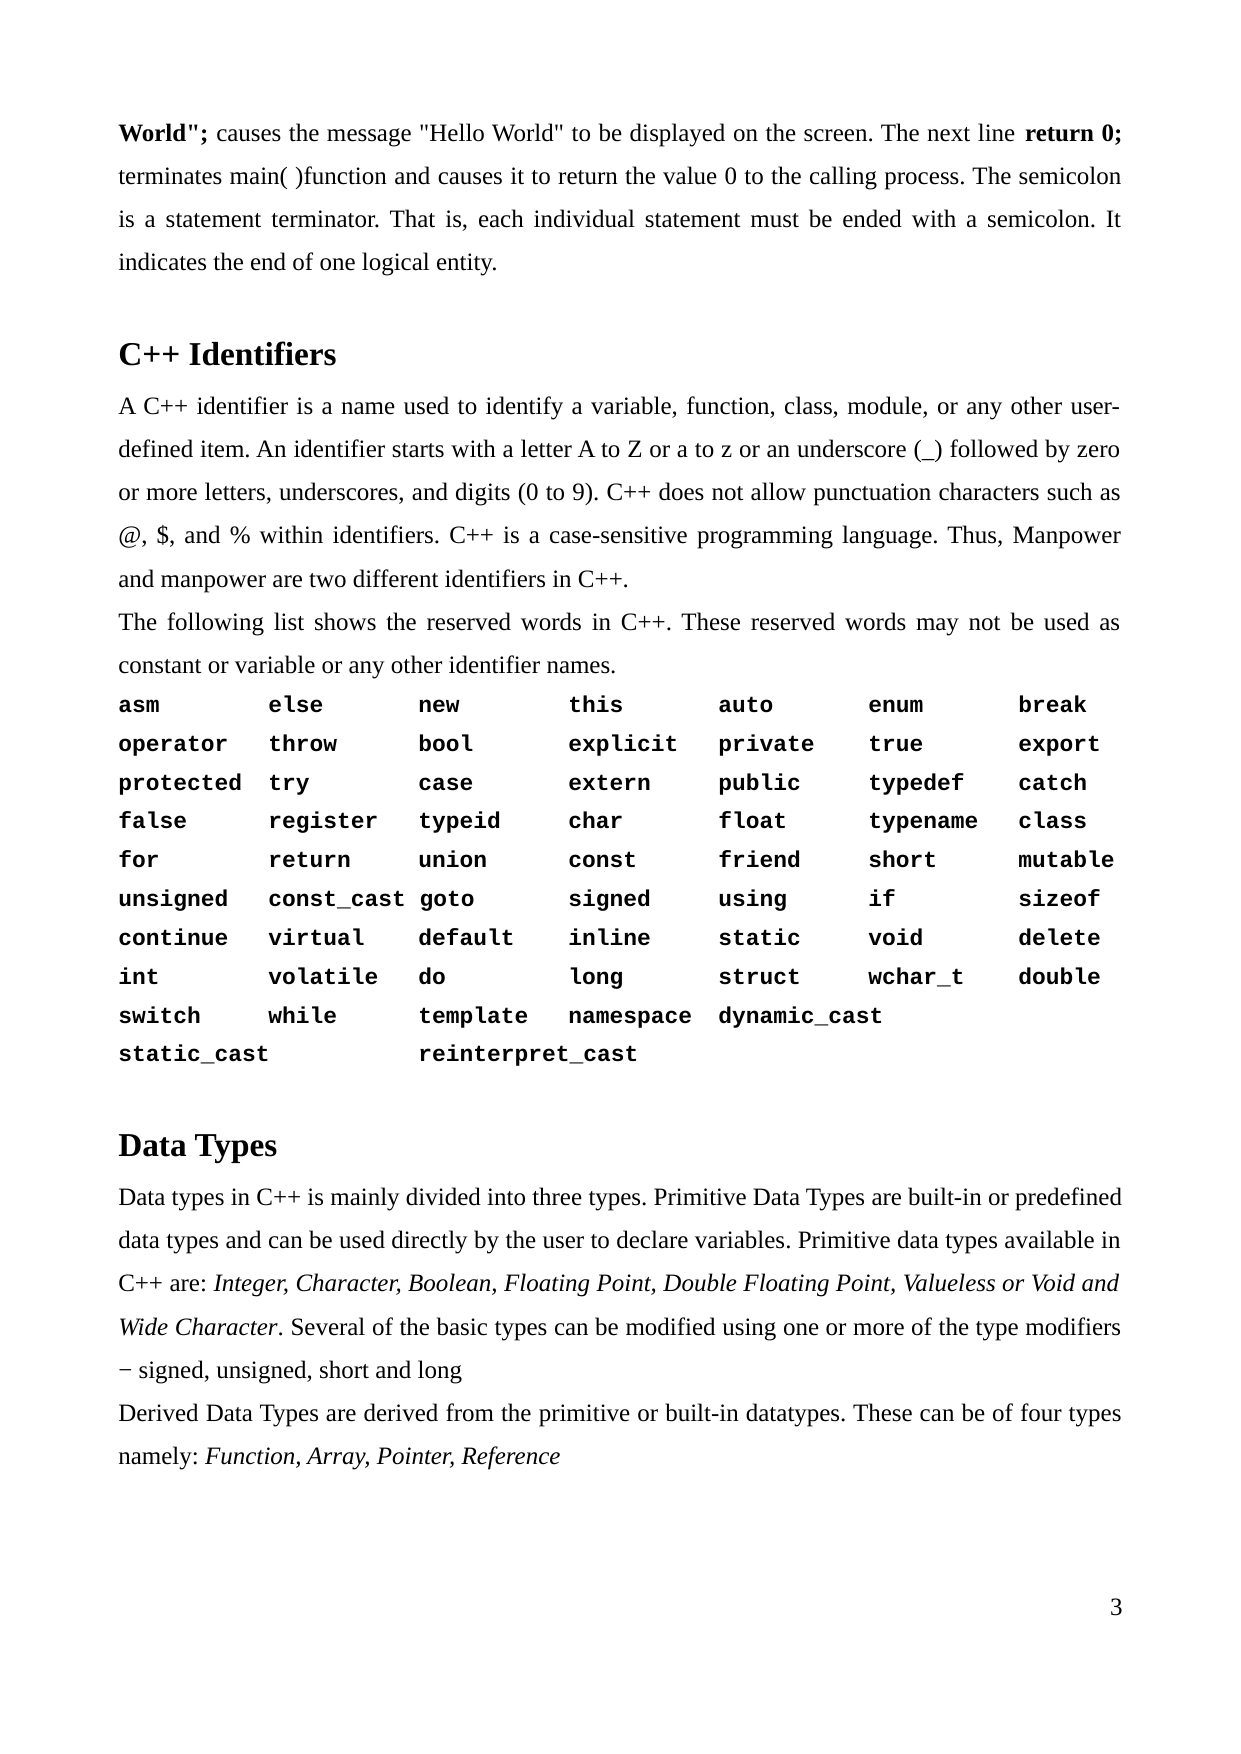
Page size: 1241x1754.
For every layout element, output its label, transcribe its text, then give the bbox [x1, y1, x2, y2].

subtitle Data Types [118, 1125, 1122, 1163]
text A C++ identifier is a name used to identify a variable, function, class, module, or any other user-defined item. An identifier starts with a letter A to Z or a to z or an underscore (_) followed by zero or more letters, underscores, and digits (0 to 9). C++ does not allow punctuation characters such as @, $, and % within identifiers. C++ is a case-sensitive programming language. Thus, Manpower and manpower are two different identifiers in C++. [118, 391, 1122, 592]
text Data types in C++ is mainly divided into three types. Primitive Data Types are built-in or predefined data types and can be used directly by the user to declare variables. Primitive data types available in C++ are: Integer, Character, Boolean, Floating Point, Double Floating Point, Valueless or Void and Wide Character. Several of the basic types can be modified using one or more of the type modifiers − signed, unsigned, short and long [118, 1182, 1122, 1383]
text World"; causes the message "Hello World" to be displayed on the screen. The next line return 0; terminates main( )function and causes it to return the value 0 to the calling process. The semicolon is a statement terminator. That is, each individual statement must be ended with a semicolon. It indicates the end of one logical entity. [118, 118, 1122, 276]
text asm else new this auto enum break [118, 693, 1122, 719]
text Derived Data Types are derived from the primitive or built-in datatypes. These can be of four types namely: Function, Array, Pointer, Reference [118, 1398, 1122, 1470]
text continue virtual default inline static void delete int volatile do long struct wchar_t double switch while template namespace dynamic_cast static_cast reinterpret_cast [118, 926, 1122, 1069]
subtitle C++ Identifiers [118, 334, 1122, 372]
text operator throw bool explicit private true export protected try case extern public typedef catch false register typeid char float typename class for return union const friend short mutable unsigned const_cast goto signed using if sizeof [118, 732, 1122, 913]
text The following list shows the reserved words in C++. These reserved words may not be used as constant or variable or any other identifier names. [118, 607, 1122, 679]
